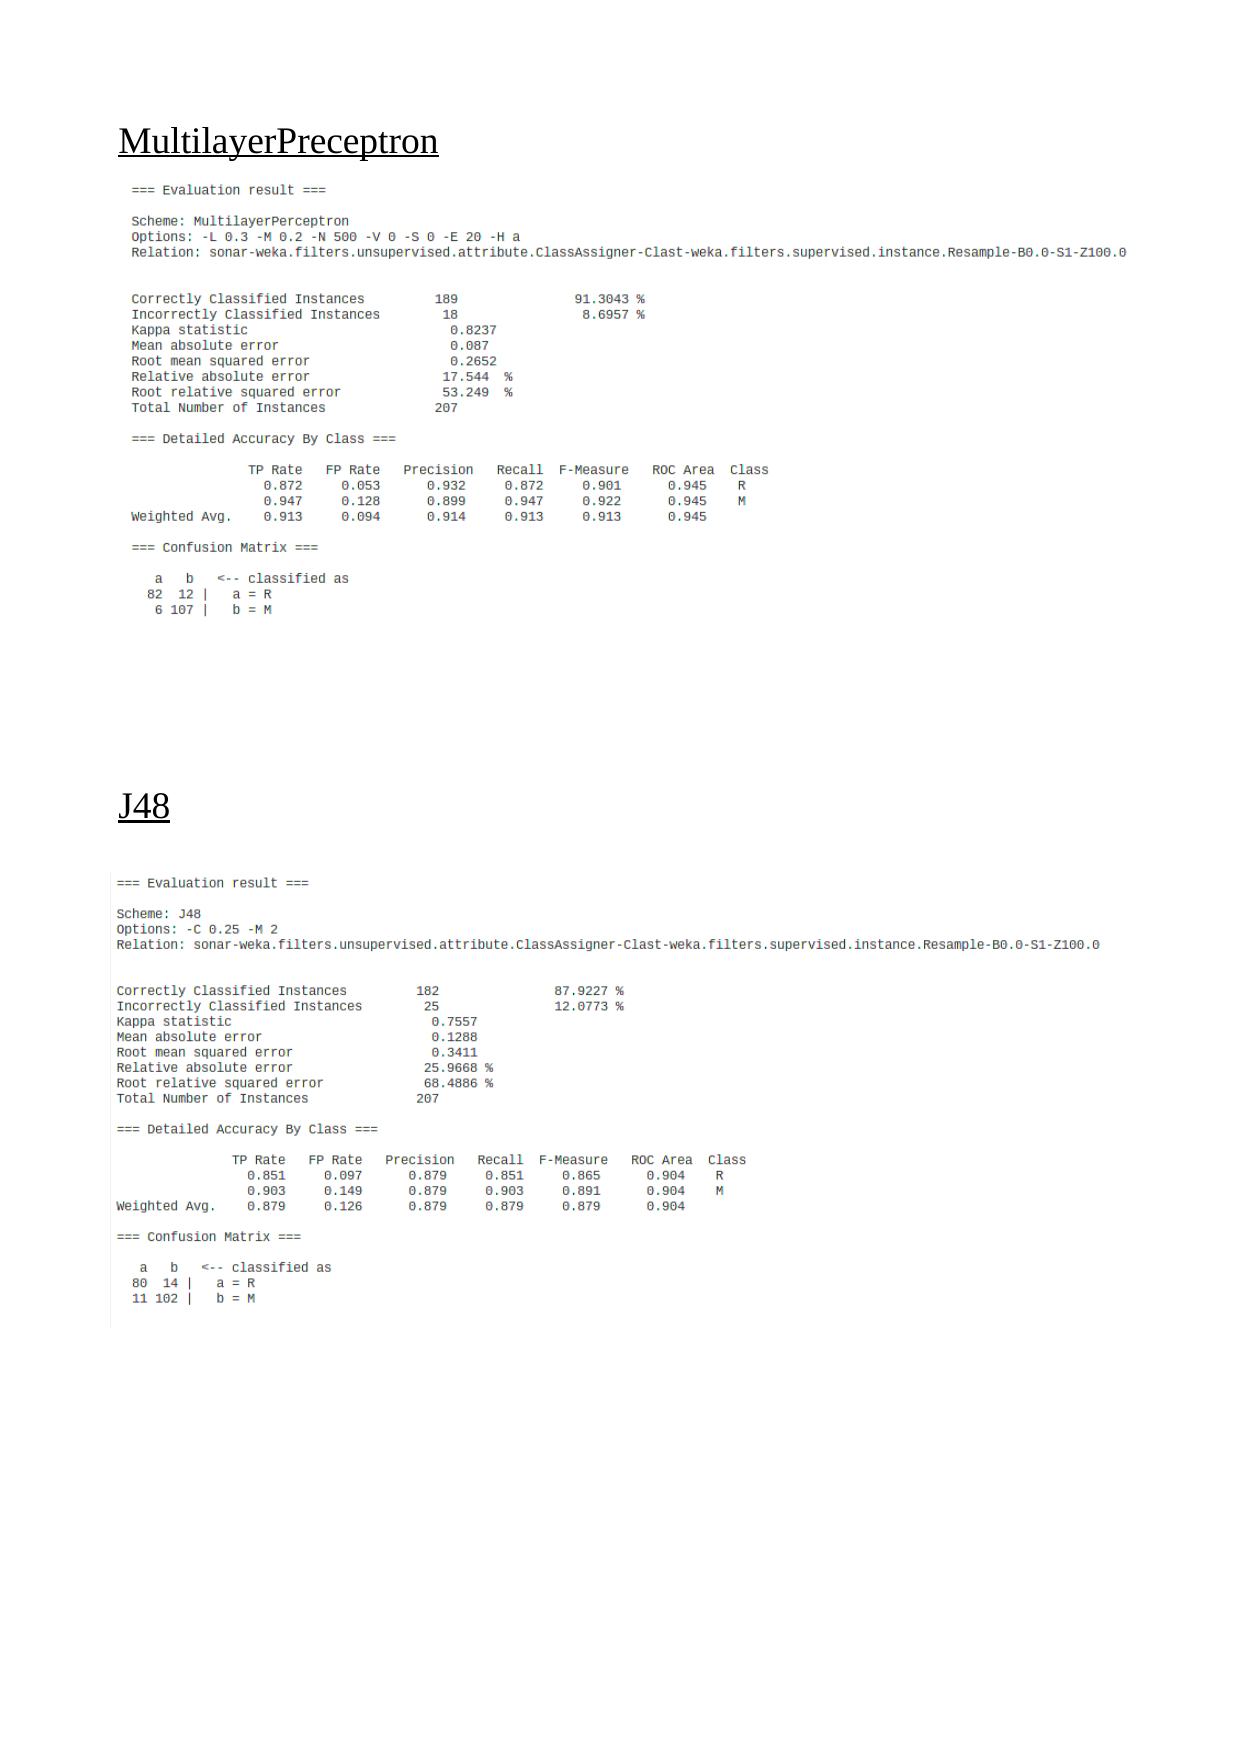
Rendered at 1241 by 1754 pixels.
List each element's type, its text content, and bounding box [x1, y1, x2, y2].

text MultilayerPreceptron [118, 118, 1122, 161]
text J48 [118, 783, 1122, 826]
picture [110, 871, 1115, 1329]
picture [127, 179, 1132, 654]
